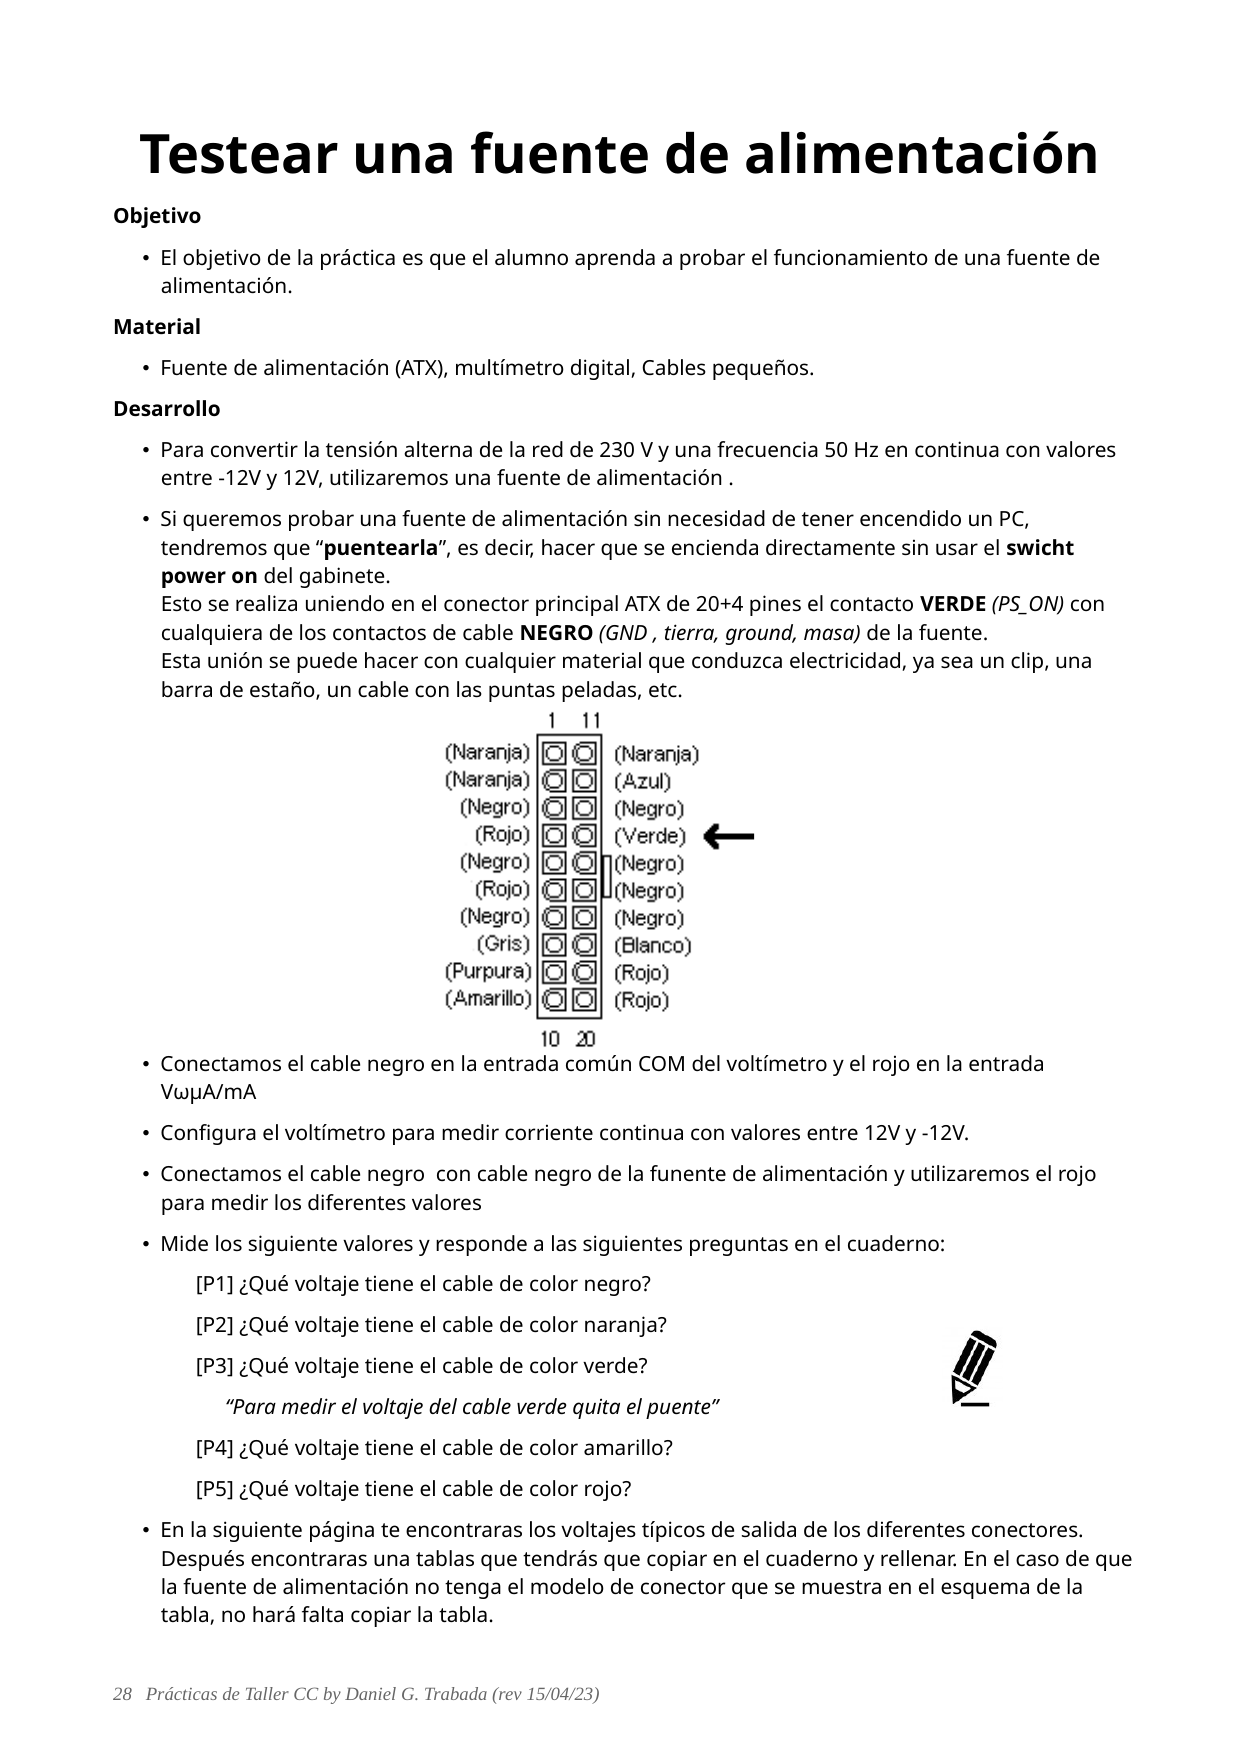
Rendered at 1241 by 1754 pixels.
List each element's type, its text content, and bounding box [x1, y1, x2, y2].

list Para convertir la tensión alterna de la red de 230 V y una frecuencia 50 Hz en continua con valores entre -12V y 12V, utilizaremos una fuente de alimentación . [142, 435, 1141, 492]
text Material [113, 312, 1141, 340]
list ¿Qué voltaje tiene el cable de color naranja? [196, 1311, 1141, 1339]
text Objetivo [113, 202, 1141, 230]
subtitle Testear una fuente de alimentación [113, 115, 1141, 189]
list ¿Qué voltaje tiene el cable de color negro? [196, 1269, 1141, 1298]
list El objetivo de la práctica es que el alumno aprenda a probar el funcionamiento de una fuente de alimentación. [142, 243, 1141, 299]
picture [442, 707, 755, 1049]
list En la siguiente página te encontraras los voltajes típicos de salida de los diferentes conectores. Después encontraras una tablas que tendrás que copiar en el cuaderno y rellenar. En el caso de que la fuente de alimentación no tenga el modelo de conector que se muestra en el esquema de la tabla, no hará falta copiar la tabla. [142, 1515, 1141, 1629]
list ¿Qué voltaje tiene el cable de color rojo? [196, 1474, 1141, 1503]
list Conectamos el cable negro con cable negro de la funente de alimentación y utilizaremos el rojo para medir los diferentes valores [142, 1159, 1141, 1216]
list Si queremos probar una fuente de alimentación sin necesidad de tener encendido un PC, tendremos que “puentearla”, es decir, hacer que se encienda directamente sin usar el swicht power on del gabinete. Esto se realiza uniendo en el conector principal ATX de 20+4 pines el contacto VERDE (PS_ON) con cualquiera de los contactos de cable NEGRO (GND , tierra, ground, masa) de la fuente. Esta unión se puede hacer con cualquier material que conduzca electricidad, ya sea un clip, una barra de estaño, un cable con las puntas peladas, etc. [142, 504, 1141, 703]
list Configura el voltímetro para medir corriente continua con valores entre 12V y -12V. [142, 1118, 1141, 1147]
list Mide los siguiente valores y responde a las siguientes preguntas en el cuaderno: [142, 1229, 1141, 1257]
list Conectamos el cable negro en la entrada común COM del voltímetro y el rojo en la entrada VωμA/mA [142, 716, 1141, 1106]
list [1003, 1351, 1141, 1380]
list “Para medir el voltaje del cable verde quita el puente” [196, 1392, 1141, 1421]
list Fuente de alimentación (ATX), multímetro digital, Cables pequeños. [142, 353, 1141, 381]
text Desarrollo [113, 394, 1141, 422]
list ¿Qué voltaje tiene el cable de color amarillo? [196, 1433, 1141, 1462]
picture [941, 1326, 1003, 1407]
list ¿Qué voltaje tiene el cable de color verde? [196, 1351, 941, 1380]
